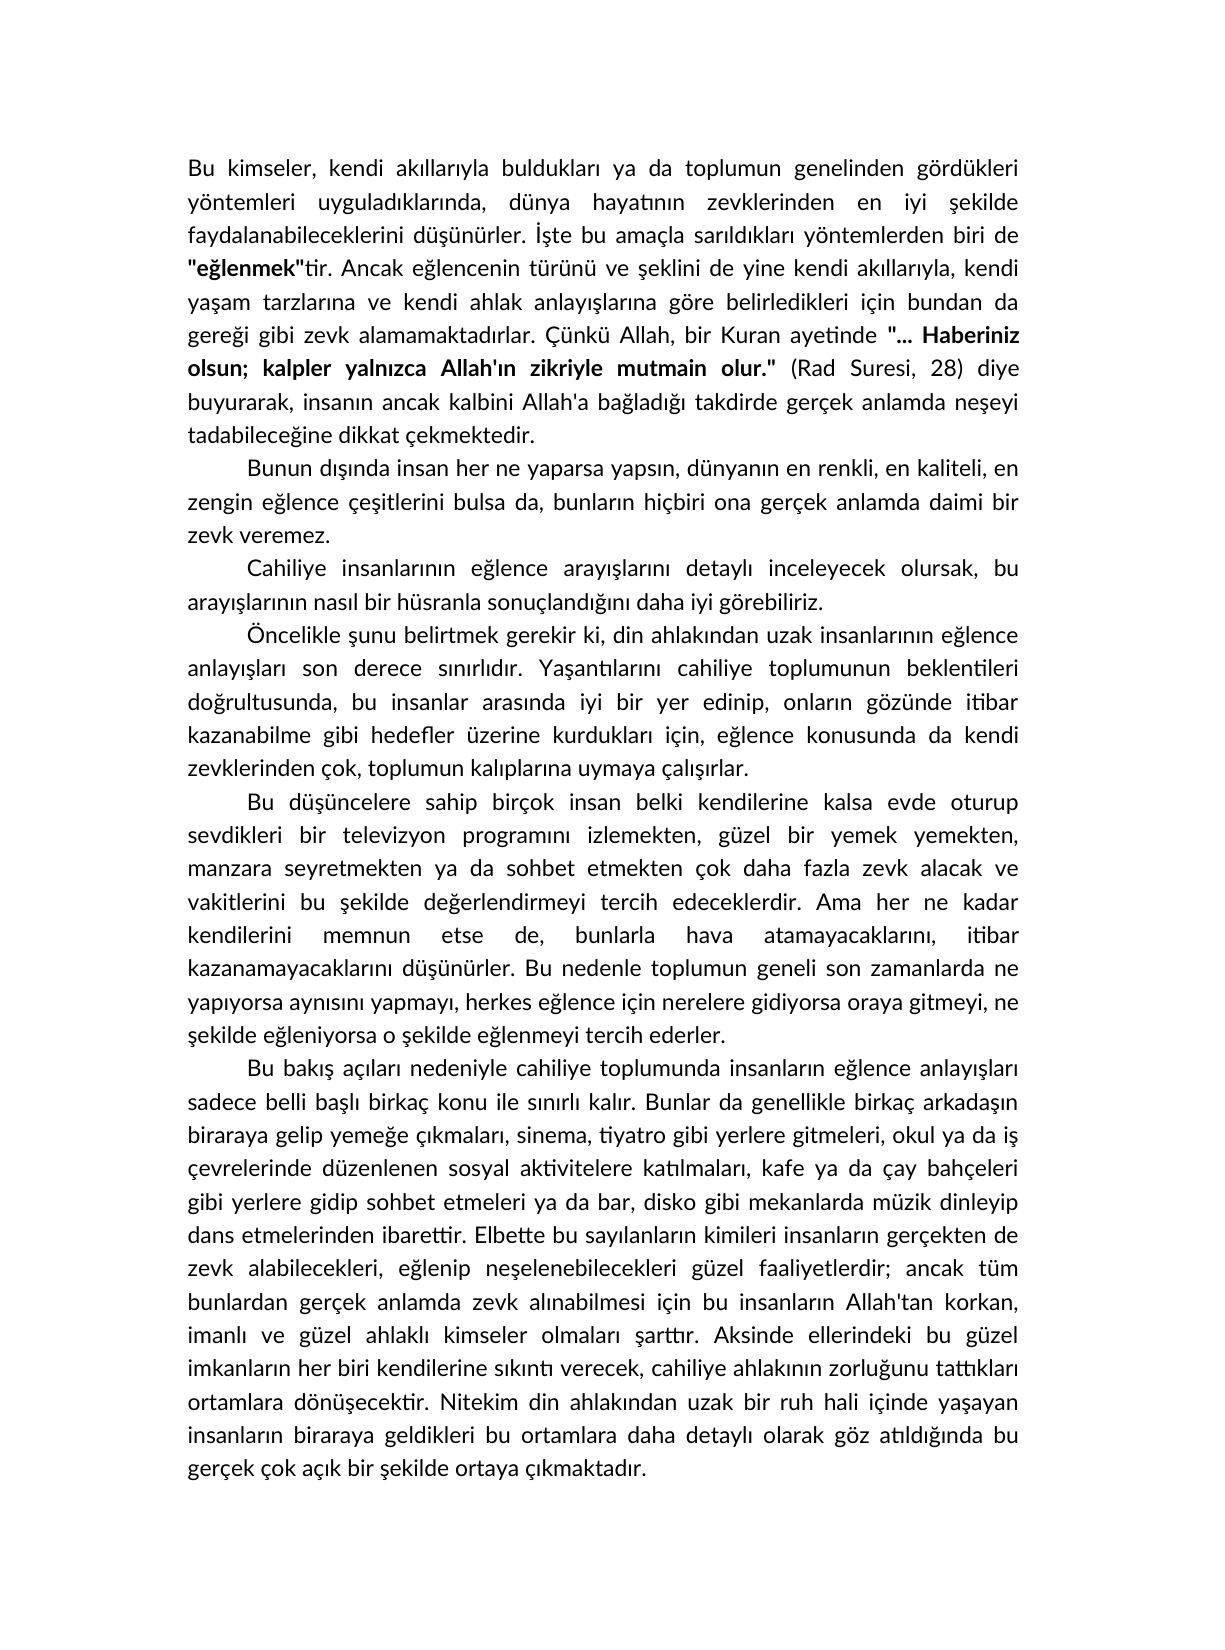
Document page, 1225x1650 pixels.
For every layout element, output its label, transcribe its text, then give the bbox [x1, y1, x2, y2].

text Bunun dışında insan her ne yaparsa yapsın, dünyanın en renkli, en kaliteli, en zengin eğlence çeşitlerini bulsa da, bunların hiçbiri ona gerçek anlamda daimi bir zevk veremez. [187, 450, 1020, 550]
text Cahiliye insanlarının eğlence arayışlarını detaylı inceleyecek olursak, bu arayışlarının nasıl bir hüsranla sonuçlandığını daha iyi görebiliriz. [187, 550, 1020, 617]
text Bu kimseler, kendi akıllarıyla buldukları ya da toplumun genelinden gördükleri yöntemleri uyguladıklarında, dünya hayatının zevklerinden en iyi şekilde faydalanabileceklerini düşünürler. İşte bu amaçla sarıldıkları yöntemlerden biri de "eğlenmek"tir. Ancak eğlencenin türünü ve şeklini de yine kendi akıllarıyla, kendi yaşam tarzlarına ve kendi ahlak anlayışlarına göre belirledikleri için bundan da gereği gibi zevk alamamaktadırlar. Çünkü Allah, bir Kuran ayetinde "... Haberiniz olsun; kalpler yalnızca Allah'ın zikriyle mutmain olur." (Rad Suresi, 28) diye buyurarak, insanın ancak kalbini Allah'a bağladığı takdirde gerçek anlamda neşeyi tadabileceğine dikkat çekmektedir. [187, 150, 1020, 450]
text Bu düşüncelere sahip birçok insan belki kendilerine kalsa evde oturup sevdikleri bir televizyon programını izlemekten, güzel bir yemek yemekten, manzara seyretmekten ya da sohbet etmekten çok daha fazla zevk alacak ve vakitlerini bu şekilde değerlendirmeyi tercih edeceklerdir. Ama her ne kadar kendilerini memnun etse de, bunlarla hava atamayacaklarını, itibar kazanamayacaklarını düşünürler. Bu nedenle toplumun geneli son zamanlarda ne yapıyorsa aynısını yapmayı, herkes eğlence için nerelere gidiyorsa oraya gitmeyi, ne şekilde eğleniyorsa o şekilde eğlenmeyi tercih ederler. [187, 783, 1020, 1050]
text Bu bakış açıları nedeniyle cahiliye toplumunda insanların eğlence anlayışları sadece belli başlı birkaç konu ile sınırlı kalır. Bunlar da genellikle birkaç arkadaşın biraraya gelip yemeğe çıkmaları, sinema, tiyatro gibi yerlere gitmeleri, okul ya da iş çevrelerinde düzenlenen sosyal aktivitelere katılmaları, kafe ya da çay bahçeleri gibi yerlere gidip sohbet etmeleri ya da bar, disko gibi mekanlarda müzik dinleyip dans etmelerinden ibarettir. Elbette bu sayılanların kimileri insanların gerçekten de zevk alabilecekleri, eğlenip neşelenebilecekleri güzel faaliyetlerdir; ancak tüm bunlardan gerçek anlamda zevk alınabilmesi için bu insanların Allah'tan korkan, imanlı ve güzel ahlaklı kimseler olmaları şarttır. Aksinde ellerindeki bu güzel imkanların her biri kendilerine sıkıntı verecek, cahiliye ahlakının zorluğunu tattıkları ortamlara dönüşecektir. Nitekim din ahlakından uzak bir ruh hali içinde yaşayan insanların biraraya geldikleri bu ortamlara daha detaylı olarak göz atıldığında bu gerçek çok açık bir şekilde ortaya çıkmaktadır. [187, 1050, 1020, 1483]
text Öncelikle şunu belirtmek gerekir ki, din ahlakından uzak insanlarının eğlence anlayışları son derece sınırlıdır. Yaşantılarını cahiliye toplumunun beklentileri doğrultusunda, bu insanlar arasında iyi bir yer edinip, onların gözünde itibar kazanabilme gibi hedefler üzerine kurdukları için, eğlence konusunda da kendi zevklerinden çok, toplumun kalıplarına uymaya çalışırlar. [187, 617, 1020, 783]
